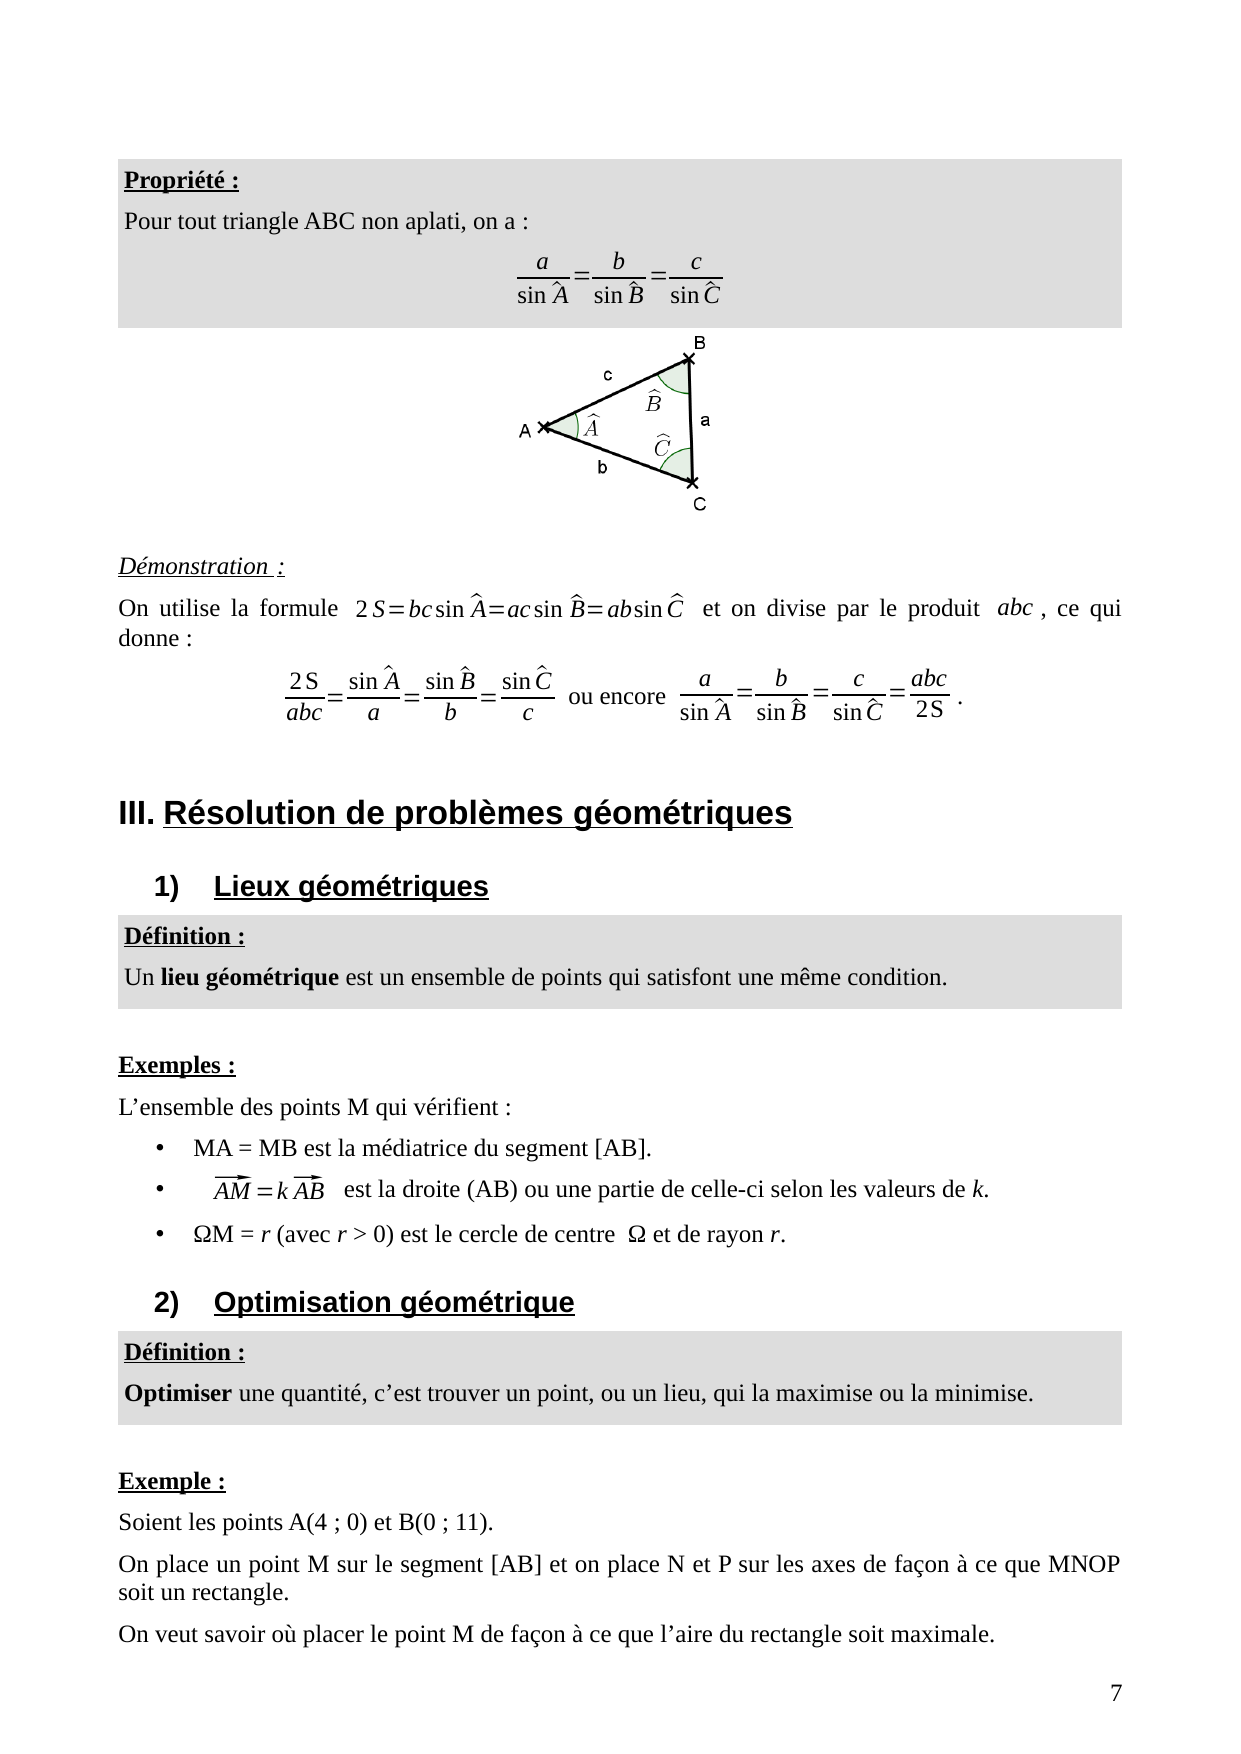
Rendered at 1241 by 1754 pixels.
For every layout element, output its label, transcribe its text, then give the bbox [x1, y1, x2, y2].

text Exemple : [118, 1466, 1122, 1495]
subtitle Lieux géométriques [153, 869, 1122, 903]
text On utilise la formule et on divise par le produit , ce qui donne : [118, 592, 1122, 652]
list est la droite (AB) ou une partie de celle-ci selon les valeurs de k. [156, 1174, 1122, 1206]
subtitle Optimisation géométrique [153, 1285, 1122, 1318]
text On veut savoir où placer le point M de façon à ce que l’aire du rectangle soit maximale. [118, 1619, 1122, 1647]
table_header Propriété : Pour tout triangle ABC non aplati, on a : [118, 159, 1122, 328]
table_header Définition : Optimiser une quantité, c’est trouver un point, ou un lieu, qui la maximise ou la minimise. [118, 1331, 1122, 1425]
text L’ensemble des points M qui vérifient : [118, 1092, 1122, 1120]
list MA = MB est la médiatrice du segment [AB]. [156, 1133, 1122, 1162]
list ΩM = r (avec r > 0) est le cercle de centre Ω et de rayon r. [156, 1219, 1122, 1247]
text Soient les points A(4 ; 0) et B(0 ; 11). [118, 1507, 1122, 1536]
text On place un point M sur le segment [AB] et on place N et P sur les axes de façon à ce que MNOP soit un rectangle. [118, 1549, 1122, 1606]
text Exemples : [118, 1050, 1122, 1079]
text ou encore . [118, 664, 1122, 727]
text Démonstration : [118, 551, 1122, 580]
subtitle Résolution de problèmes géométriques [118, 793, 1122, 832]
table_header Définition : Un lieu géométrique est un ensemble de points qui satisfont une même condition. [118, 915, 1122, 1009]
